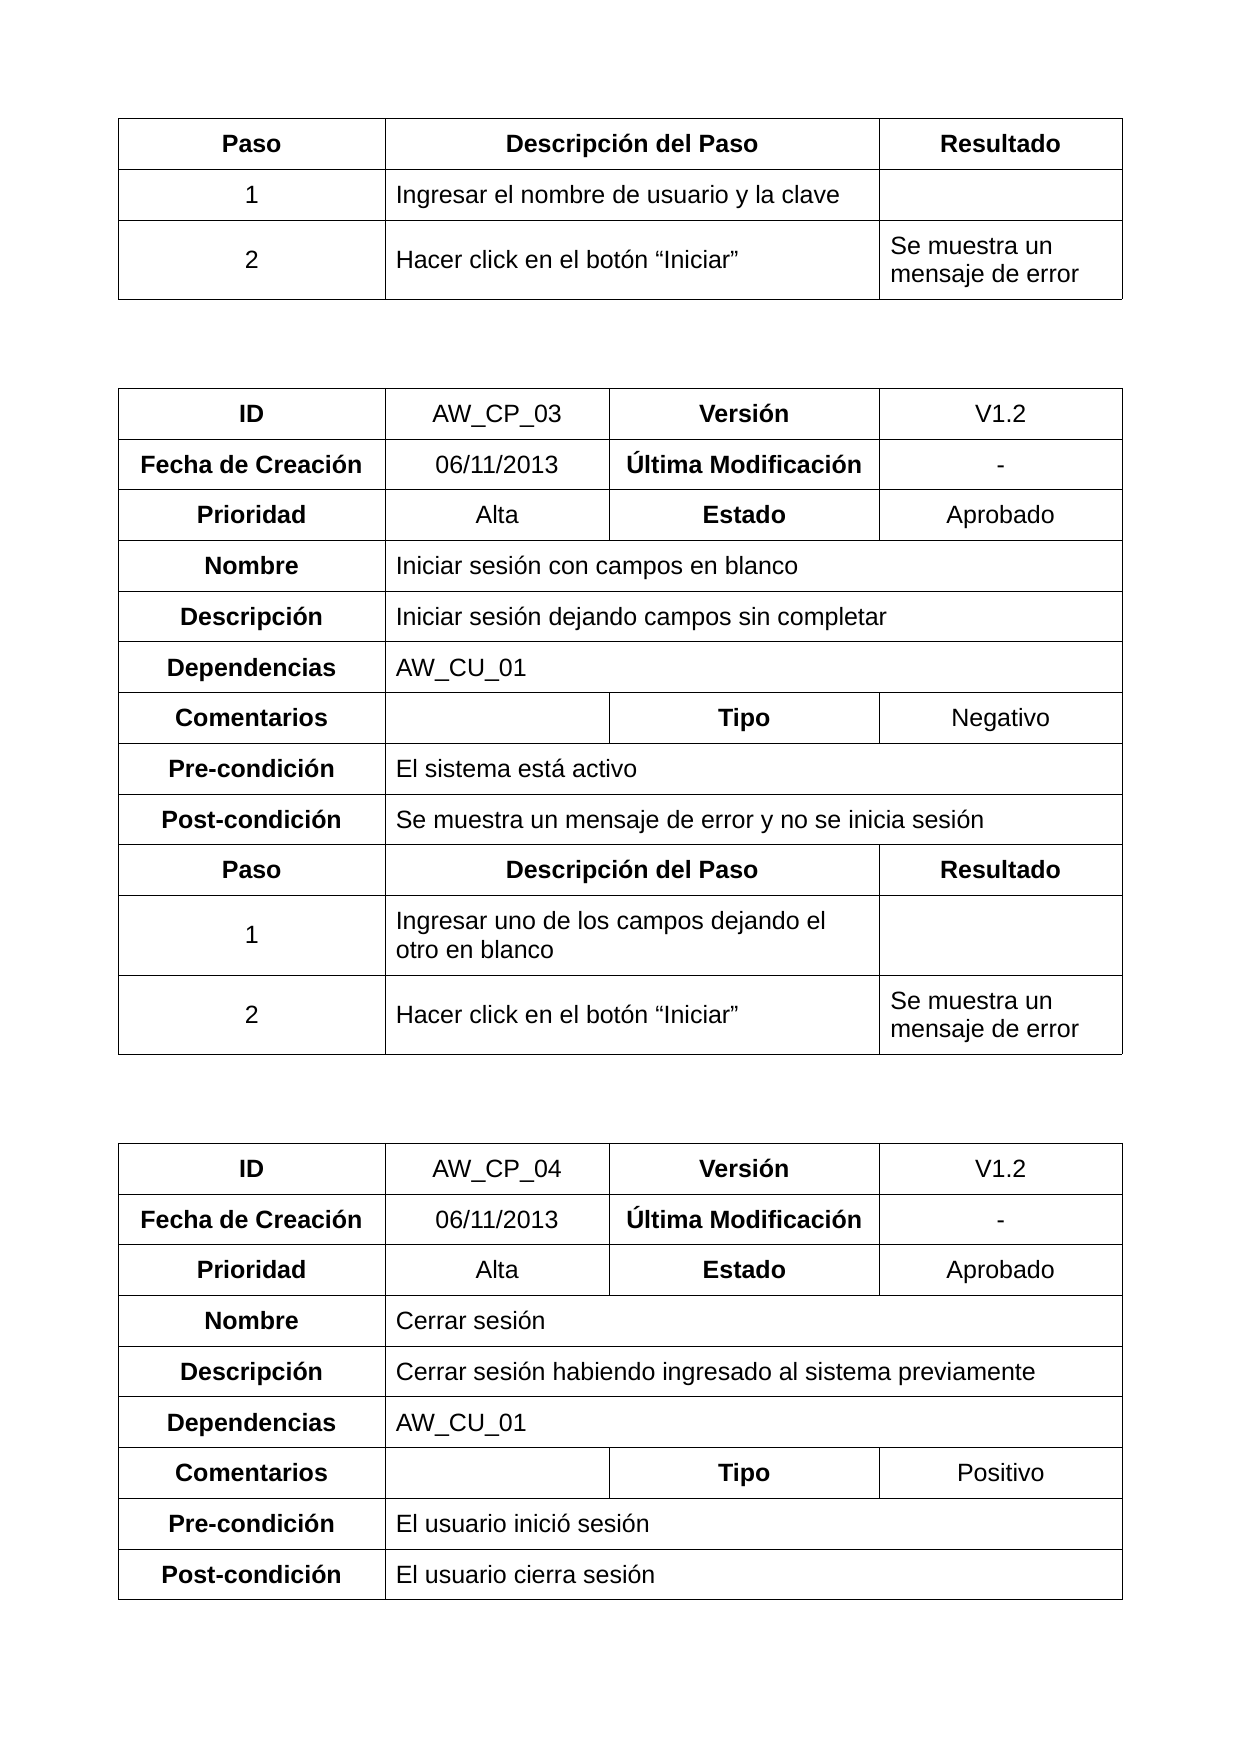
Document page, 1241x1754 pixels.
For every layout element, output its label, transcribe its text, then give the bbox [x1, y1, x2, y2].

table_cell Se muestra un mensaje de error [880, 221, 1122, 299]
table_cell Cerrar sesión habiendo ingresado al sistema previamente [386, 1347, 1122, 1396]
table_cell Resultado [880, 845, 1122, 895]
table_cell Iniciar sesión con campos en blanco [386, 541, 1122, 591]
table_cell Paso [119, 119, 385, 169]
table_cell Tipo [610, 1448, 879, 1498]
table_cell Positivo [880, 1448, 1122, 1498]
table_cell 1 [119, 170, 385, 219]
table_cell Post-condición [119, 1550, 385, 1599]
table_cell 1 [119, 896, 385, 974]
table_cell [880, 896, 1122, 974]
table_header ID [119, 389, 385, 438]
table_cell Resultado [880, 119, 1122, 169]
table_cell Fecha de Creación [119, 440, 385, 489]
table_cell 2 [119, 221, 385, 299]
table_cell Comentarios [119, 1448, 385, 1498]
table_cell Aprobado [880, 490, 1122, 540]
table_header V1.2 [880, 1144, 1122, 1193]
table_cell Hacer click en el botón “Iniciar” [386, 976, 879, 1054]
table_cell Descripción [119, 592, 385, 641]
table_cell Descripción [119, 1347, 385, 1396]
table_cell - [880, 440, 1122, 489]
table_cell AW_CU_01 [386, 642, 1122, 692]
table_cell Tipo [610, 693, 879, 743]
table_cell Estado [610, 1245, 879, 1295]
table_cell Se muestra un mensaje de error [880, 976, 1122, 1054]
table_cell Paso [119, 845, 385, 895]
table_cell Se muestra un mensaje de error y no se inicia sesión [386, 795, 1122, 844]
table_header Versión [610, 389, 879, 438]
table_cell Comentarios [119, 693, 385, 743]
table_cell Prioridad [119, 1245, 385, 1295]
table_cell Post-condición [119, 795, 385, 844]
table_cell - [880, 1195, 1122, 1244]
table_cell [386, 693, 609, 743]
table_cell Alta [386, 1245, 609, 1295]
table_cell Iniciar sesión dejando campos sin completar [386, 592, 1122, 641]
table_cell Prioridad [119, 490, 385, 540]
table_header AW_CP_03 [386, 389, 609, 438]
table_cell Pre-condición [119, 1499, 385, 1549]
table_cell Alta [386, 490, 609, 540]
table_cell Descripción del Paso [386, 119, 879, 169]
table_cell 06/11/2013 [386, 440, 609, 489]
table_cell Negativo [880, 693, 1122, 743]
table_header ID [119, 1144, 385, 1193]
table_cell AW_CU_01 [386, 1397, 1122, 1447]
table_header Versión [610, 1144, 879, 1193]
table_cell El usuario inició sesión [386, 1499, 1122, 1549]
table_cell [880, 170, 1122, 219]
table_cell Nombre [119, 1296, 385, 1346]
table_cell Última Modificación [610, 1195, 879, 1244]
table_cell Descripción del Paso [386, 845, 879, 895]
table_cell Dependencias [119, 642, 385, 692]
table_cell 06/11/2013 [386, 1195, 609, 1244]
table_header AW_CP_04 [386, 1144, 609, 1193]
table_cell Fecha de Creación [119, 1195, 385, 1244]
table_cell El usuario cierra sesión [386, 1550, 1122, 1599]
table_cell Última Modificación [610, 440, 879, 489]
table_cell Estado [610, 490, 879, 540]
table_cell El sistema está activo [386, 744, 1122, 794]
table_cell 2 [119, 976, 385, 1054]
table_cell Hacer click en el botón “Iniciar” [386, 221, 879, 299]
table_cell Cerrar sesión [386, 1296, 1122, 1346]
table_header V1.2 [880, 389, 1122, 438]
table_cell Ingresar el nombre de usuario y la clave [386, 170, 879, 219]
table_cell [386, 1448, 609, 1498]
table_cell Aprobado [880, 1245, 1122, 1295]
table_cell Nombre [119, 541, 385, 591]
table_cell Pre-condición [119, 744, 385, 794]
table_cell Ingresar uno de los campos dejando el otro en blanco [386, 896, 879, 974]
table_cell Dependencias [119, 1397, 385, 1447]
